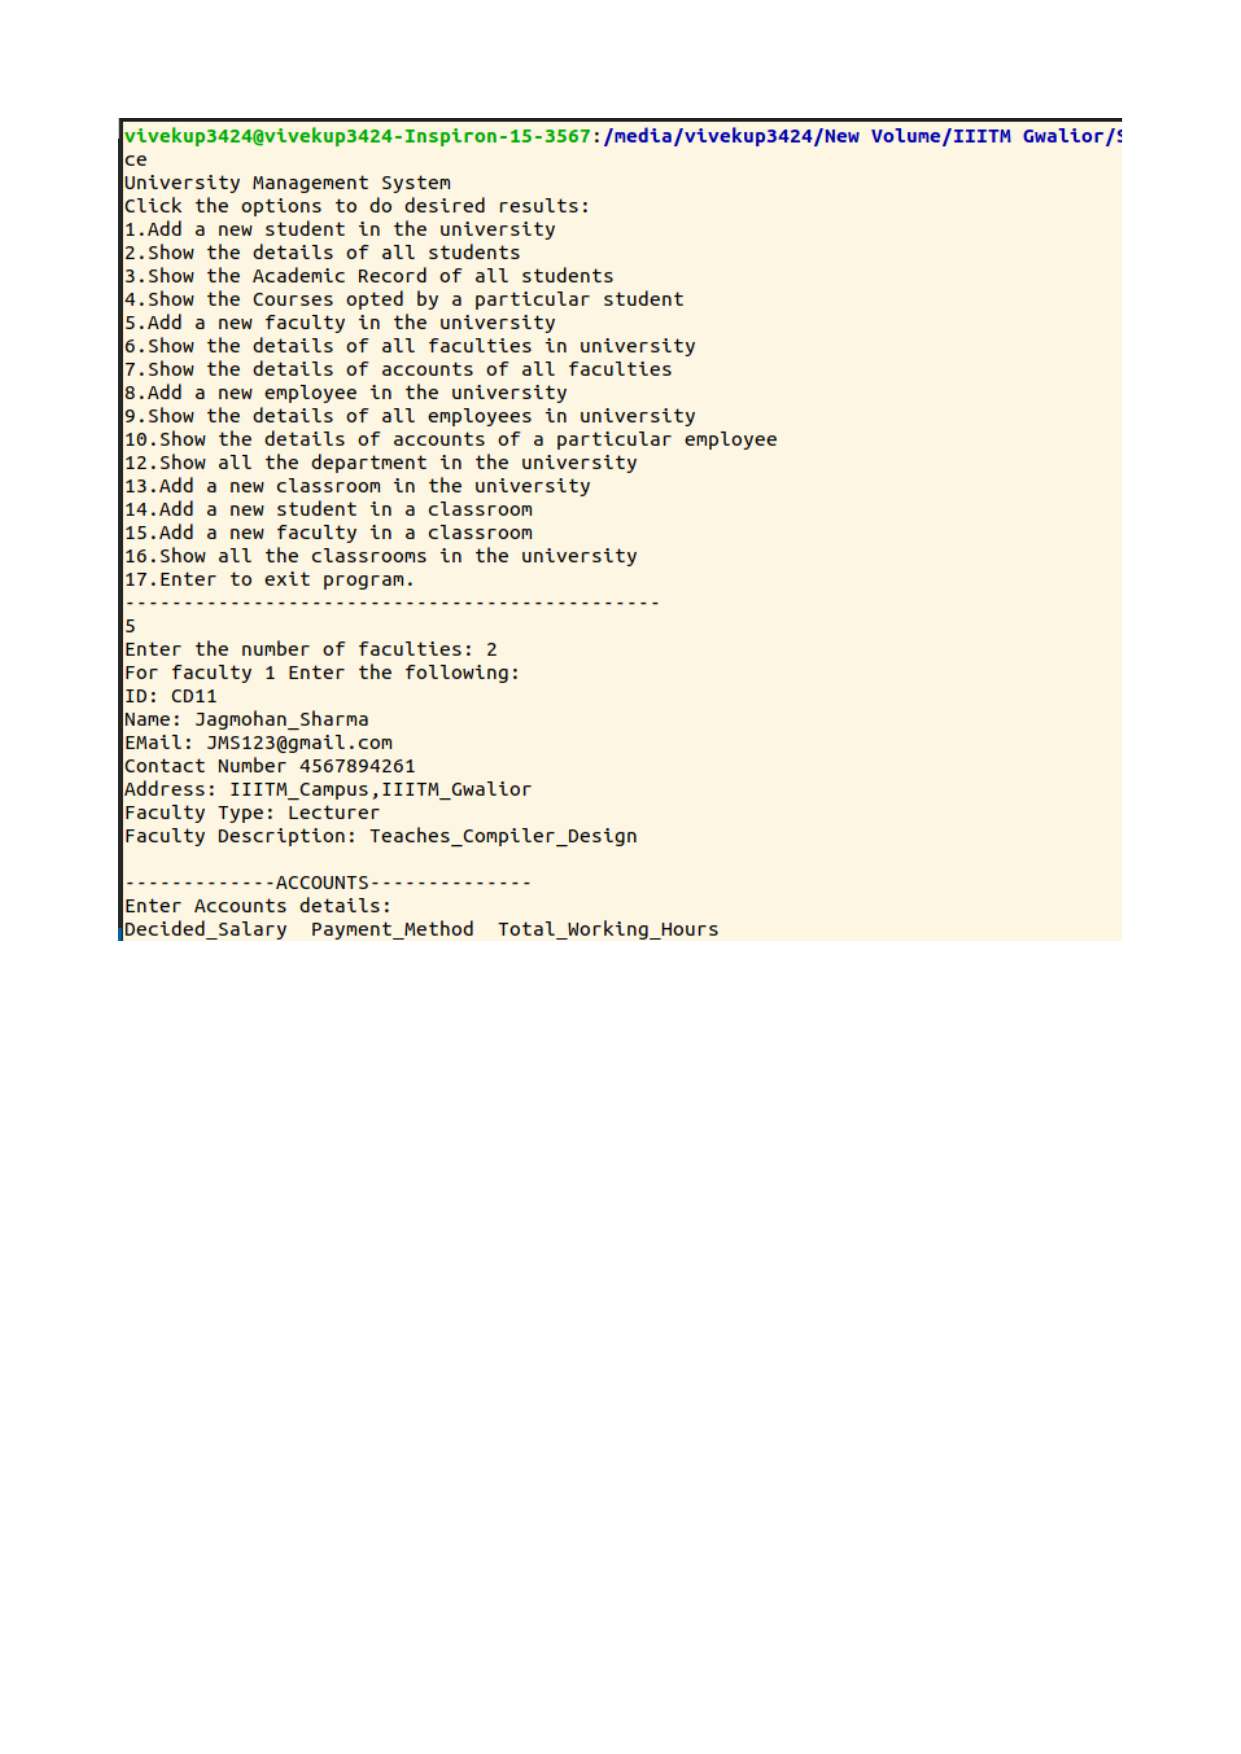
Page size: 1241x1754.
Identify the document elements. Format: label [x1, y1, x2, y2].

picture [118, 118, 1123, 941]
